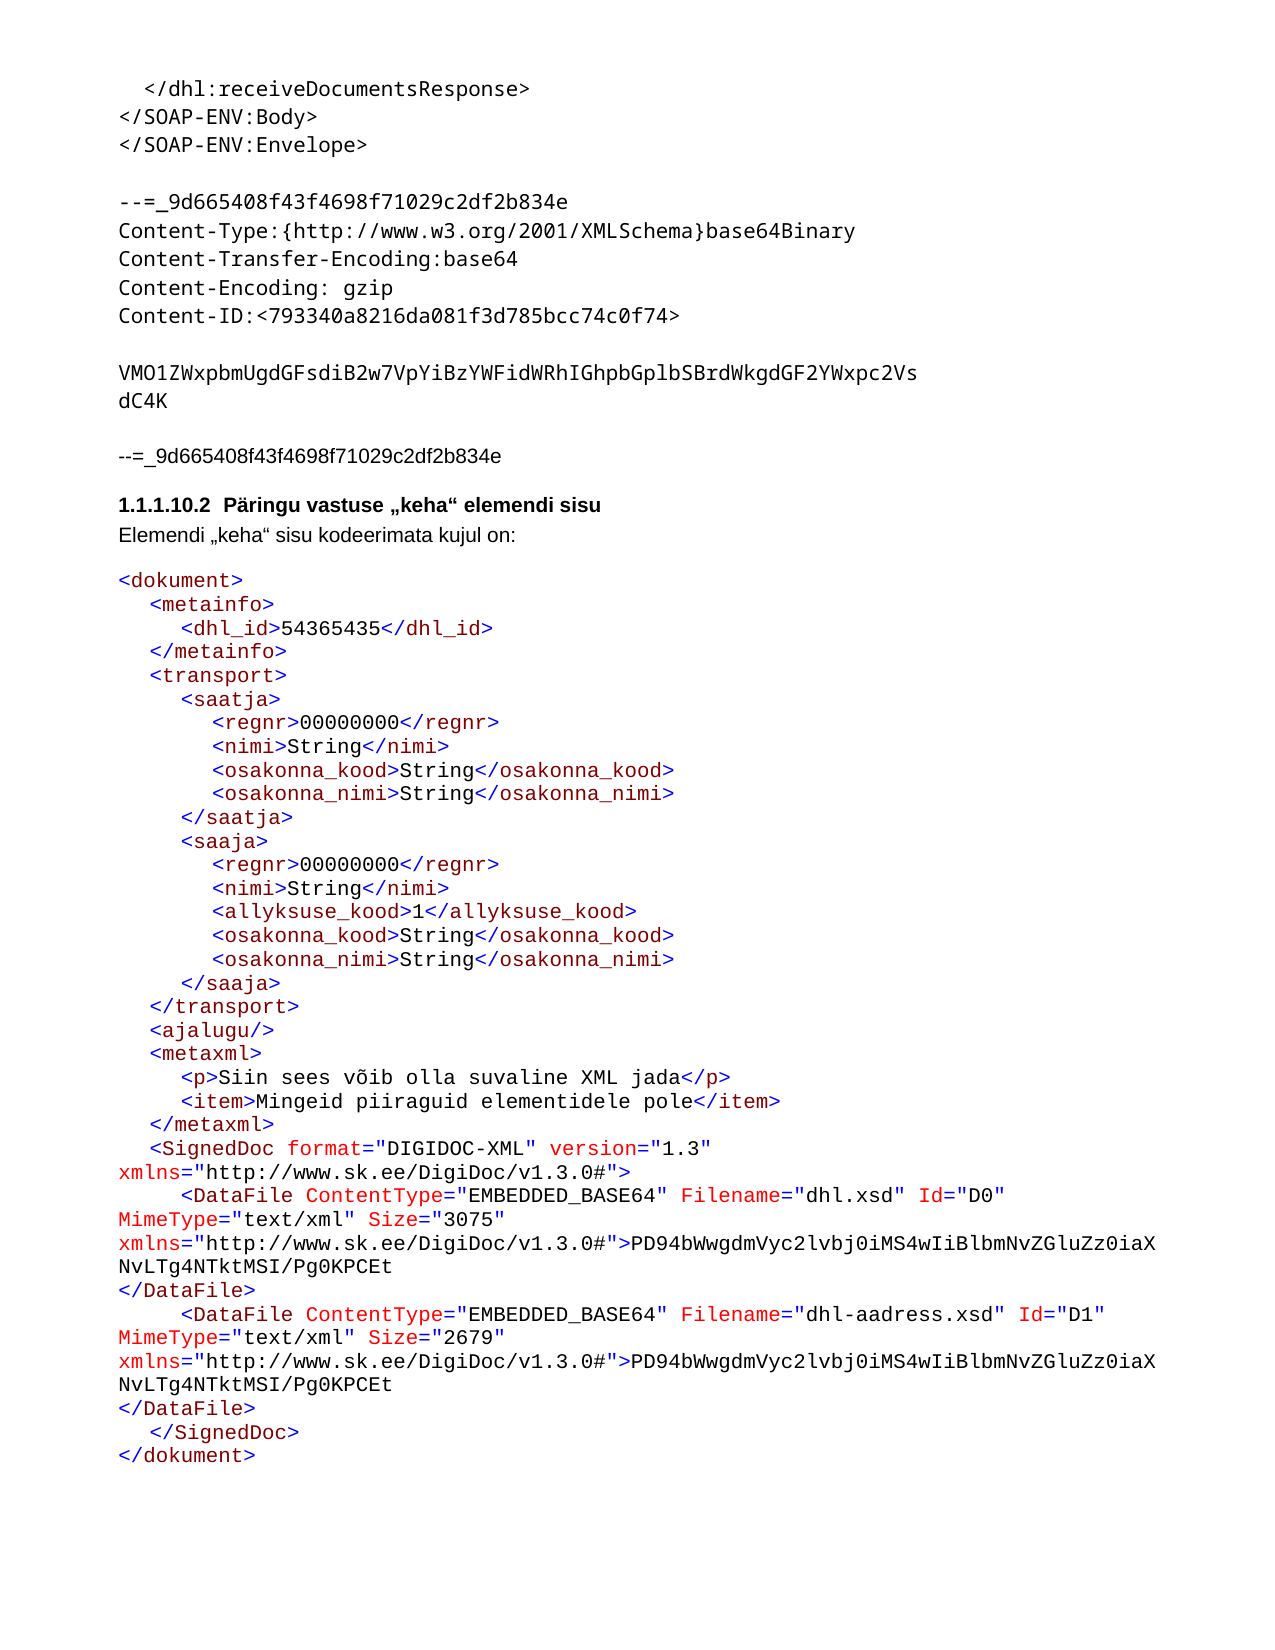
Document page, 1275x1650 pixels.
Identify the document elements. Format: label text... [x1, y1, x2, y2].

text <DataFile ContentType="EMBEDDED_BASE64" Filename="dhl-aadress.xsd" Id="D1" MimeType="text/xml" Size="2679" xmlns="http://www.sk.ee/DigiDoc/v1.3.0#">PD94bWwgdmVyc2lvbj0iMS4wIiBlbmNvZGluZz0iaXNvLTg4NTktMSI/Pg0KPCEt [118, 1303, 1157, 1398]
text </DataFile> [118, 1280, 1157, 1303]
text <nimi>String</nimi> [118, 736, 1157, 760]
text </metainfo> [118, 641, 1157, 665]
text <dokument> [118, 571, 1157, 594]
text <saaja> [118, 831, 1157, 854]
text <osakonna_nimi>String</osakonna_nimi> [118, 783, 1157, 807]
text <SignedDoc format="DIGIDOC-XML" version="1.3" xmlns="http://www.sk.ee/DigiDoc/v1.3.0#"> [118, 1138, 1157, 1185]
text Content-Encoding: gzip [118, 273, 1157, 301]
text </transport> [118, 996, 1157, 1020]
text <regnr>00000000</regnr> [118, 712, 1157, 736]
text </SOAP-ENV:Envelope> [118, 131, 1157, 159]
text </saatja> [118, 807, 1157, 831]
text <ajalugu/> [118, 1020, 1157, 1043]
text --=_9d665408f43f4698f71029c2df2b834e [118, 187, 1157, 216]
text </metaxml> [118, 1114, 1157, 1138]
text <saatja> [118, 689, 1157, 712]
text </DataFile> [118, 1398, 1157, 1422]
text <metaxml> [118, 1043, 1157, 1067]
text </SignedDoc> [118, 1422, 1157, 1445]
text <osakonna_nimi>String</osakonna_nimi> [118, 949, 1157, 972]
text Elemendi „keha“ sisu kodeerimata kujul on: [118, 523, 1157, 547]
text </dokument> [118, 1445, 1157, 1469]
text <transport> [118, 665, 1157, 689]
text VMO1ZWxpbmUgdGFsdiB2w7VpYiBzYWFidWRhIGhpbGplbSBrdWkgdGF2YWxpc2Vs [118, 358, 1157, 387]
text --=_9d665408f43f4698f71029c2df2b834e [118, 443, 1157, 467]
subtitle Päringu vastuse „keha“ elemendi sisu [118, 492, 1157, 516]
text dC4K [118, 387, 1157, 415]
text </saaja> [118, 972, 1157, 996]
text </SOAP-ENV:Body> [118, 102, 1157, 131]
text Content-ID:<793340a8216da081f3d785bcc74c0f74> [118, 301, 1157, 330]
text <allyksuse_kood>1</allyksuse_kood> [118, 902, 1157, 925]
text </dhl:receiveDocumentsResponse> [118, 74, 1157, 102]
text <osakonna_kood>String</osakonna_kood> [118, 760, 1157, 783]
text <dhl_id>54365435</dhl_id> [118, 618, 1157, 641]
text <p>Siin sees võib olla suvaline XML jada</p> [118, 1067, 1157, 1091]
text <DataFile ContentType="EMBEDDED_BASE64" Filename="dhl.xsd" Id="D0" MimeType="text/xml" Size="3075" xmlns="http://www.sk.ee/DigiDoc/v1.3.0#">PD94bWwgdmVyc2lvbj0iMS4wIiBlbmNvZGluZz0iaXNvLTg4NTktMSI/Pg0KPCEt [118, 1185, 1157, 1280]
text Content-Type:{http://www.w3.org/2001/XMLSchema}base64Binary [118, 216, 1157, 244]
text <osakonna_kood>String</osakonna_kood> [118, 925, 1157, 949]
text <regnr>00000000</regnr> [118, 854, 1157, 878]
text <nimi>String</nimi> [118, 878, 1157, 902]
text <item>Mingeid piiraguid elementidele pole</item> [118, 1091, 1157, 1114]
text Content-Transfer-Encoding:base64 [118, 244, 1157, 273]
text <metainfo> [118, 594, 1157, 618]
